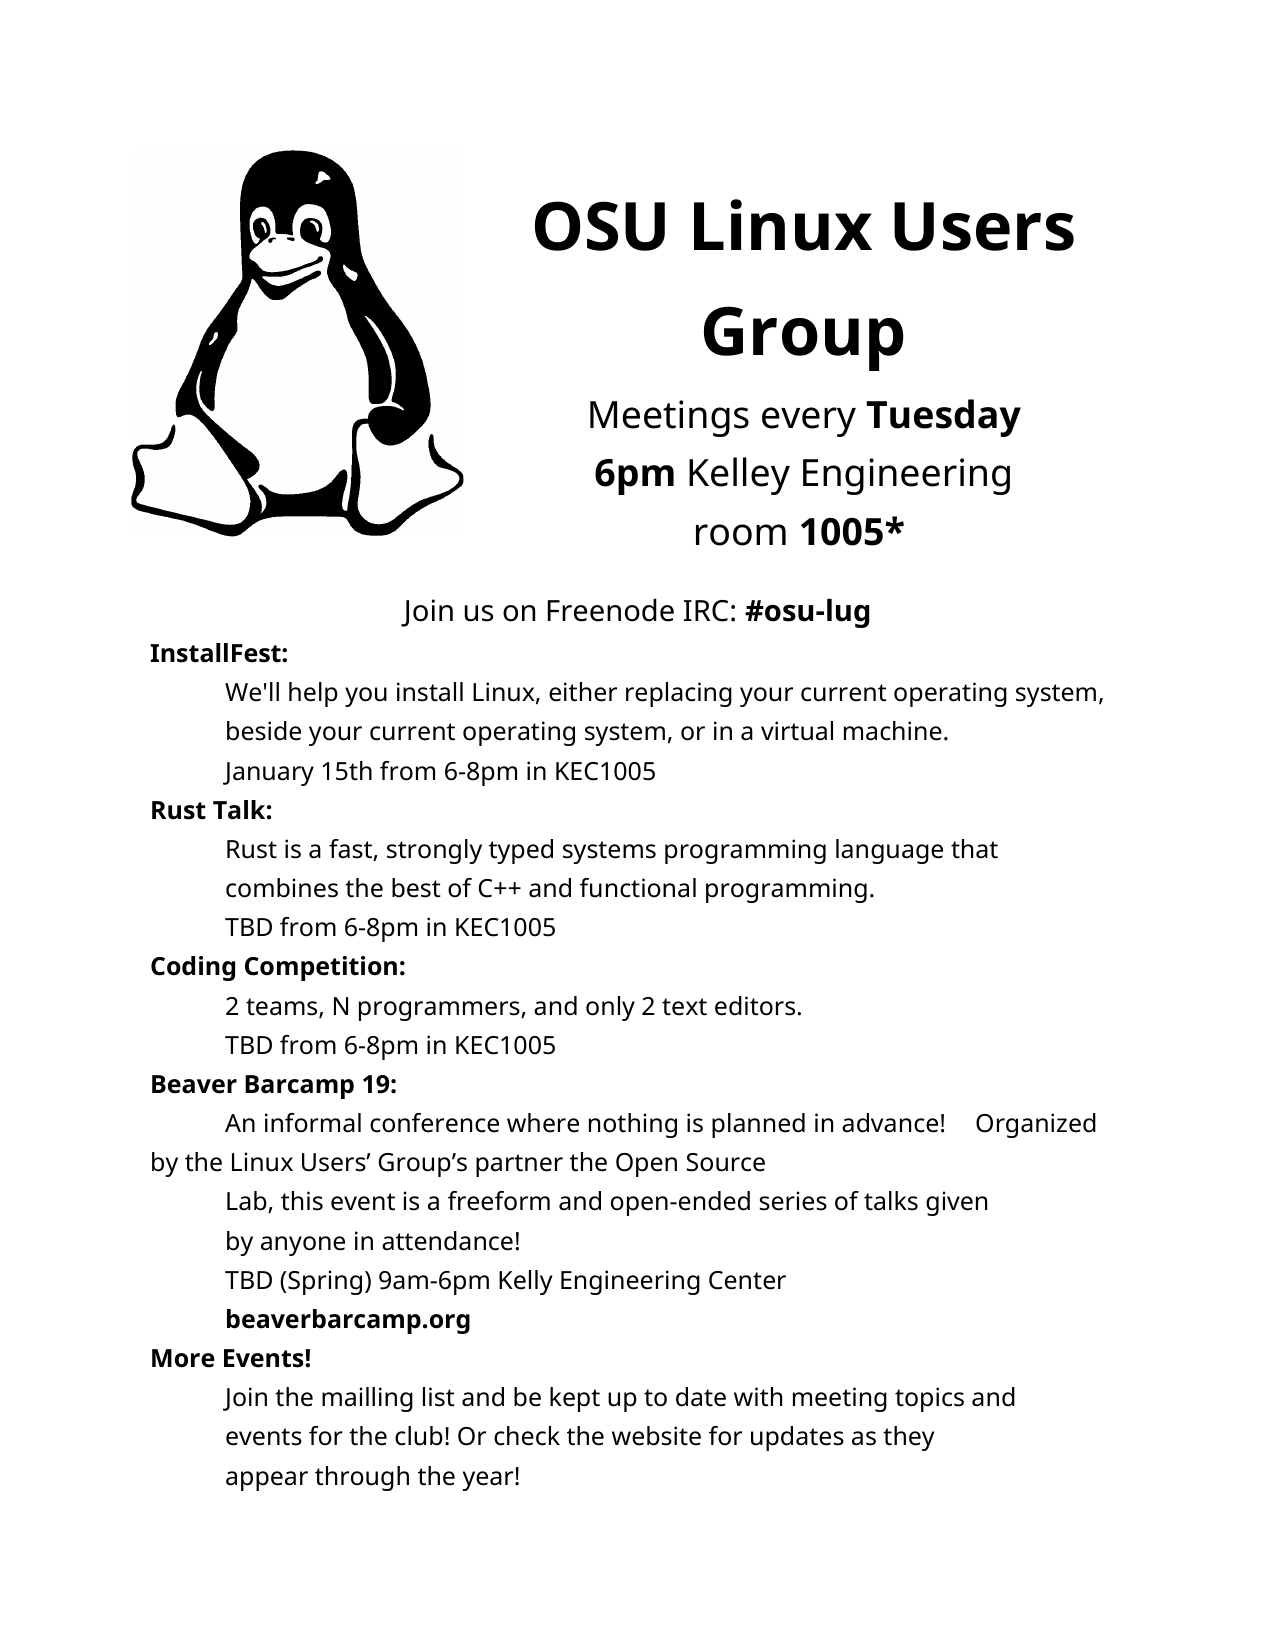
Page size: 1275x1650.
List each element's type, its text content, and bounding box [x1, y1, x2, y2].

text OSU Linux Users Group [464, 179, 1125, 374]
text Rust Talk: [150, 792, 1125, 826]
text room 1005* [150, 505, 1125, 556]
text combines the best of C++ and functional programming. [150, 871, 1125, 905]
text 2 teams, N programmers, and only 2 text editors. [150, 988, 1125, 1022]
text An informal conference where nothing is planned in advance! Organized by the Linux Users’ Group’s partner the Open Source [150, 1106, 1125, 1179]
text TBD from 6-8pm in KEC1005 [150, 910, 1125, 944]
text We'll help you install Linux, either replacing your current operating system, beside your current operating system, or in a virtual machine. [225, 675, 1125, 748]
text events for the club! Or check the website for updates as they [150, 1419, 1125, 1453]
text TBD from 6-8pm in KEC1005 [150, 1027, 1125, 1061]
picture [131, 150, 464, 537]
text January 15th from 6-8pm in KEC1005 [225, 753, 1125, 787]
text TBD (Spring) 9am-6pm Kelly Engineering Center [225, 1262, 1125, 1296]
text Rust is a fast, strongly typed systems programming language that [150, 832, 1125, 866]
text Meetings every Tuesday [464, 388, 1125, 439]
text InstallFest: [150, 636, 1125, 670]
text Coding Competition: [150, 949, 1125, 983]
text Beaver Barcamp 19: [150, 1067, 1125, 1101]
text Join us on Freenode IRC: #osu-lug [150, 590, 1125, 630]
text Join the mailling list and be kept up to date with meeting topics and [150, 1380, 1125, 1414]
text appear through the year! [150, 1458, 1125, 1492]
text Lab, this event is a freeform and open-ended series of talks given [150, 1184, 1125, 1218]
text beaverbarcamp.org [225, 1302, 1125, 1336]
text More Events! [150, 1341, 1125, 1375]
text by anyone in attendance! [150, 1223, 1125, 1257]
text 6pm Kelley Engineering [464, 447, 1125, 498]
